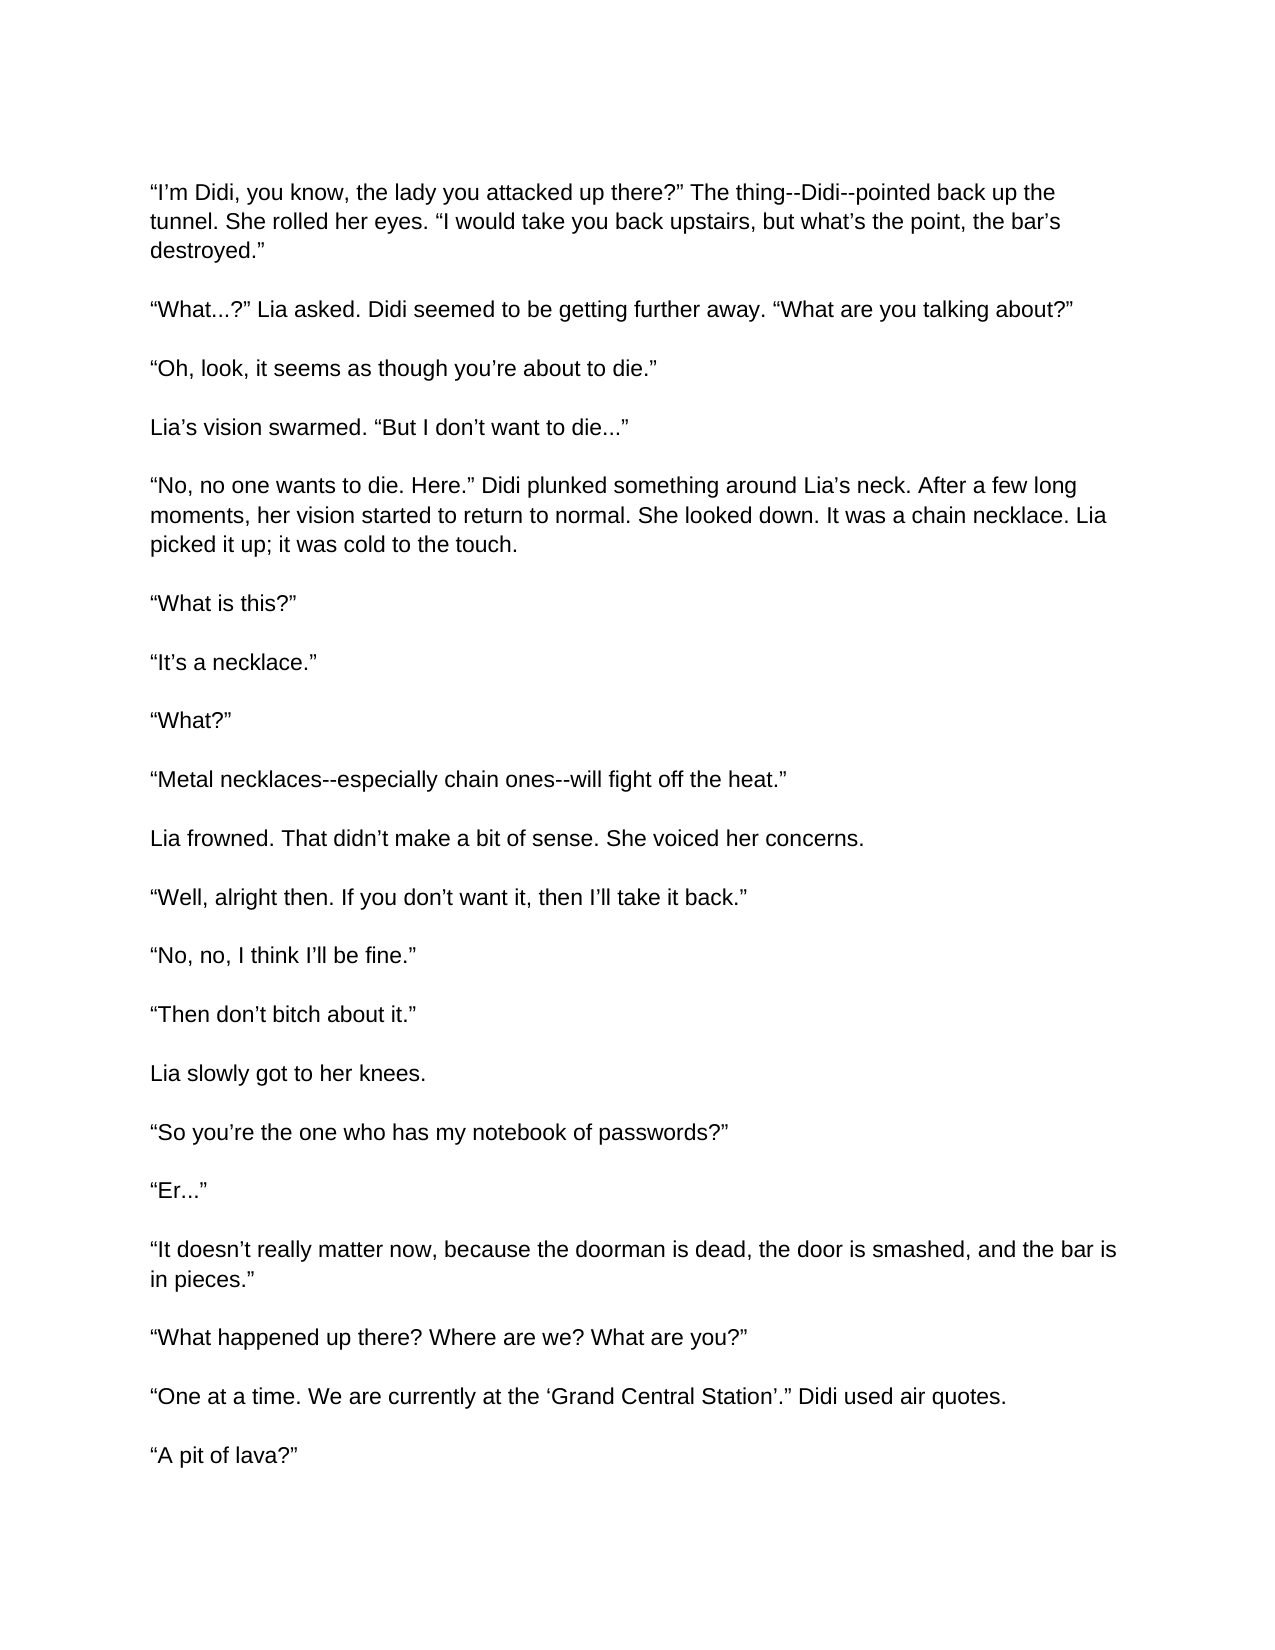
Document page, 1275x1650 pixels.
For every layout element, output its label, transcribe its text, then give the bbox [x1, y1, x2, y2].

text “So you’re the one who has my notebook of passwords?” [150, 1119, 1125, 1145]
text “Er...” [150, 1178, 1125, 1204]
text “It’s a necklace.” [150, 649, 1125, 675]
text “Then don’t bitch about it.” [150, 1002, 1125, 1027]
text “What...?” Lia asked. Didi seemed to be getting further away. “What are you talking about?” [150, 297, 1125, 322]
text “It doesn’t really matter now, because the doorman is dead, the door is smashed, and the bar is in pieces.” [150, 1237, 1125, 1292]
text “Metal necklaces--especially chain ones--will fight off the heat.” [150, 767, 1125, 792]
text “I’m Didi, you know, the lady you attacked up there?” The thing--Didi--pointed back up the tunnel. She rolled her eyes. “I would take you back upstairs, but what’s the point, the bar’s destroyed.” [150, 179, 1125, 264]
text “Well, alright then. If you don’t want it, then I’ll take it back.” [150, 884, 1125, 910]
text “What happened up there? Where are we? What are you?” [150, 1325, 1125, 1351]
text “One at a time. We are currently at the ‘Grand Central Station’.” Didi used air quotes. [150, 1384, 1125, 1409]
text “Oh, look, it seems as though you’re about to die.” [150, 356, 1125, 381]
text “No, no, I think I’ll be fine.” [150, 943, 1125, 969]
text “What?” [150, 708, 1125, 734]
text Lia frowned. That didn’t make a bit of sense. She voiced her concerns. [150, 826, 1125, 851]
text Lia’s vision swarmed. “But I don’t want to die...” [150, 414, 1125, 440]
text “A pit of lava?” [150, 1442, 1125, 1468]
text “No, no one wants to die. Here.” Didi plunked something around Lia’s neck. After a few long moments, her vision started to return to normal. She looked down. It was a chain necklace. Lia picked it up; it was cold to the touch. [150, 473, 1125, 557]
text Lia slowly got to her knees. [150, 1061, 1125, 1086]
text “What is this?” [150, 591, 1125, 616]
